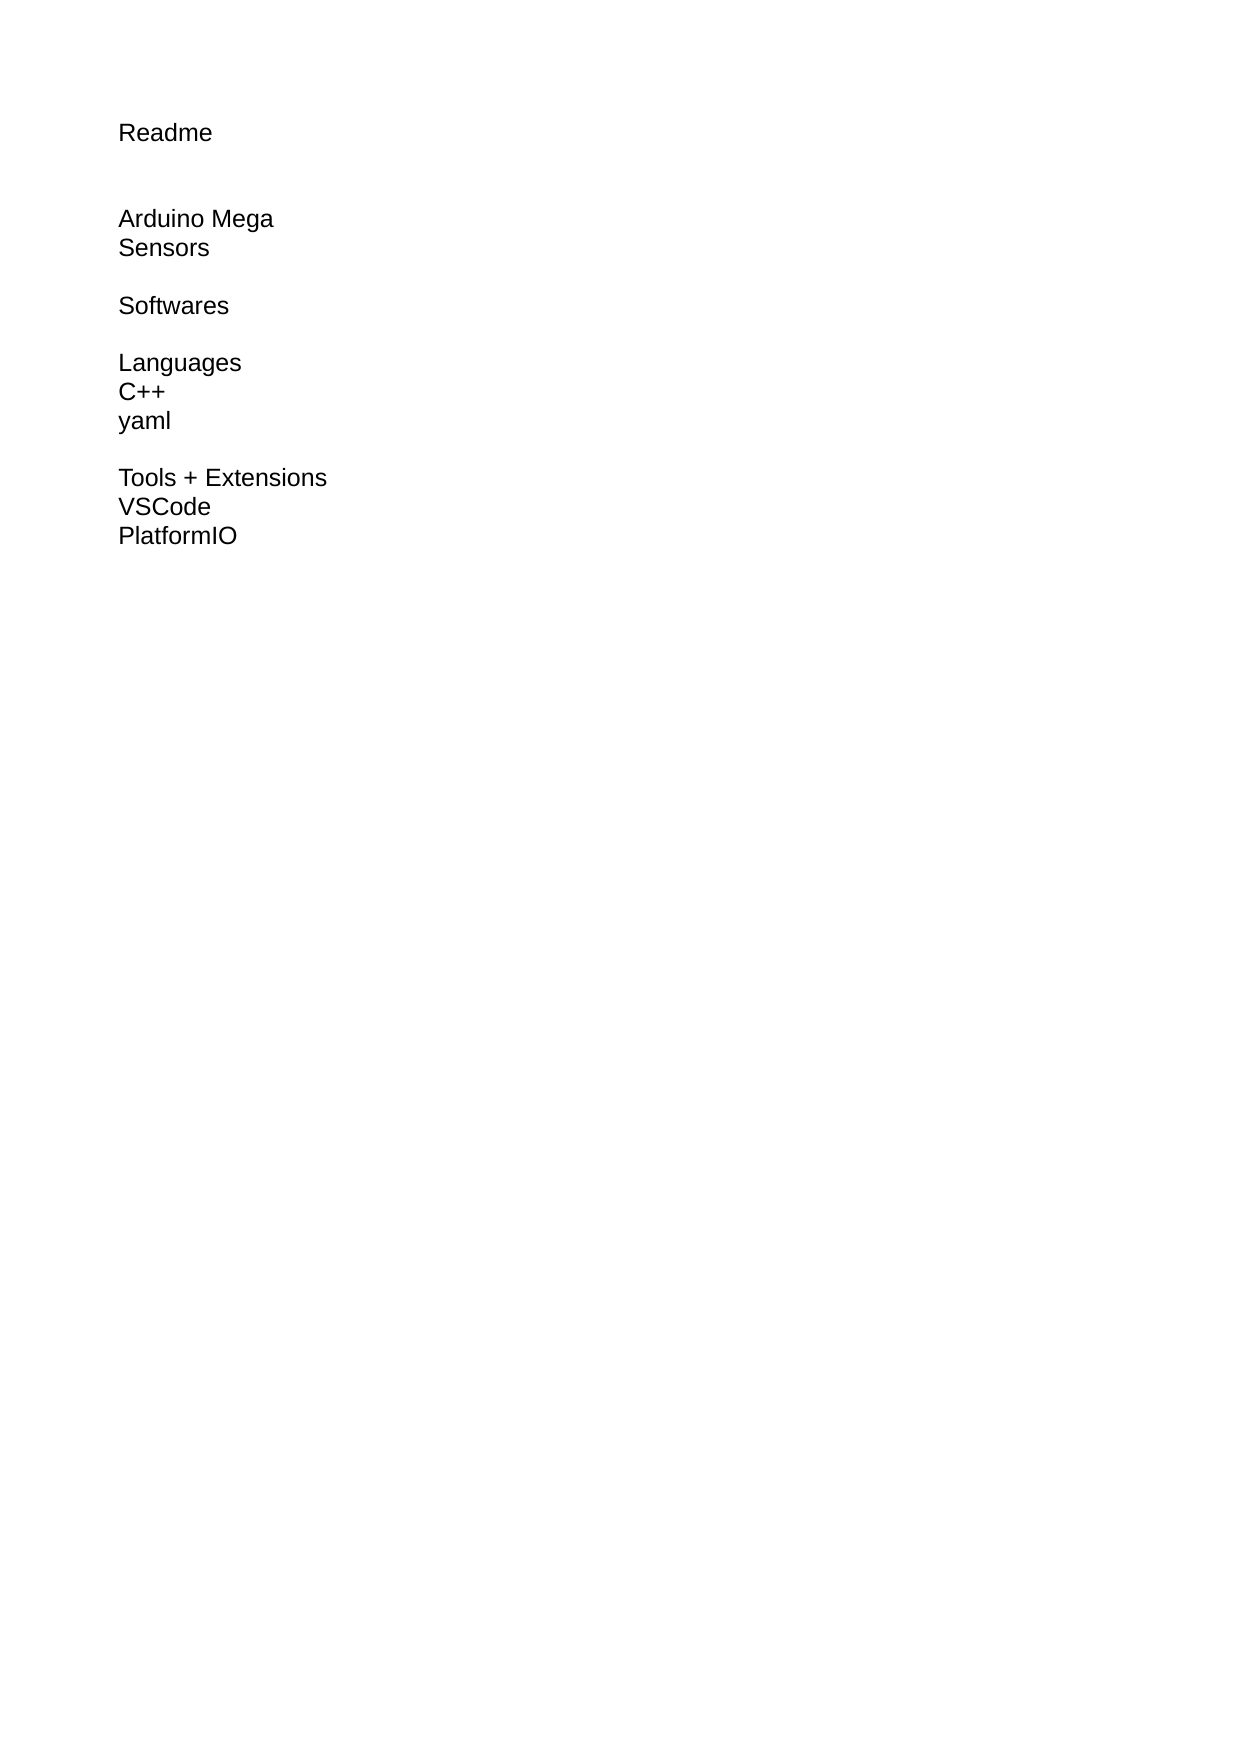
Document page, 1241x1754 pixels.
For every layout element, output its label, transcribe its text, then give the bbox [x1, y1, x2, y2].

text yaml [118, 406, 1122, 434]
text Tools + Extensions [118, 463, 1122, 492]
text VSCode [118, 492, 1122, 521]
text Softwares [118, 291, 1122, 319]
text C++ [118, 377, 1122, 406]
text Readme [118, 118, 1122, 147]
text Languages [118, 348, 1122, 377]
text Sensors [118, 233, 1122, 262]
text PlatformIO [118, 521, 1122, 549]
text Arduino Mega [118, 204, 1122, 233]
